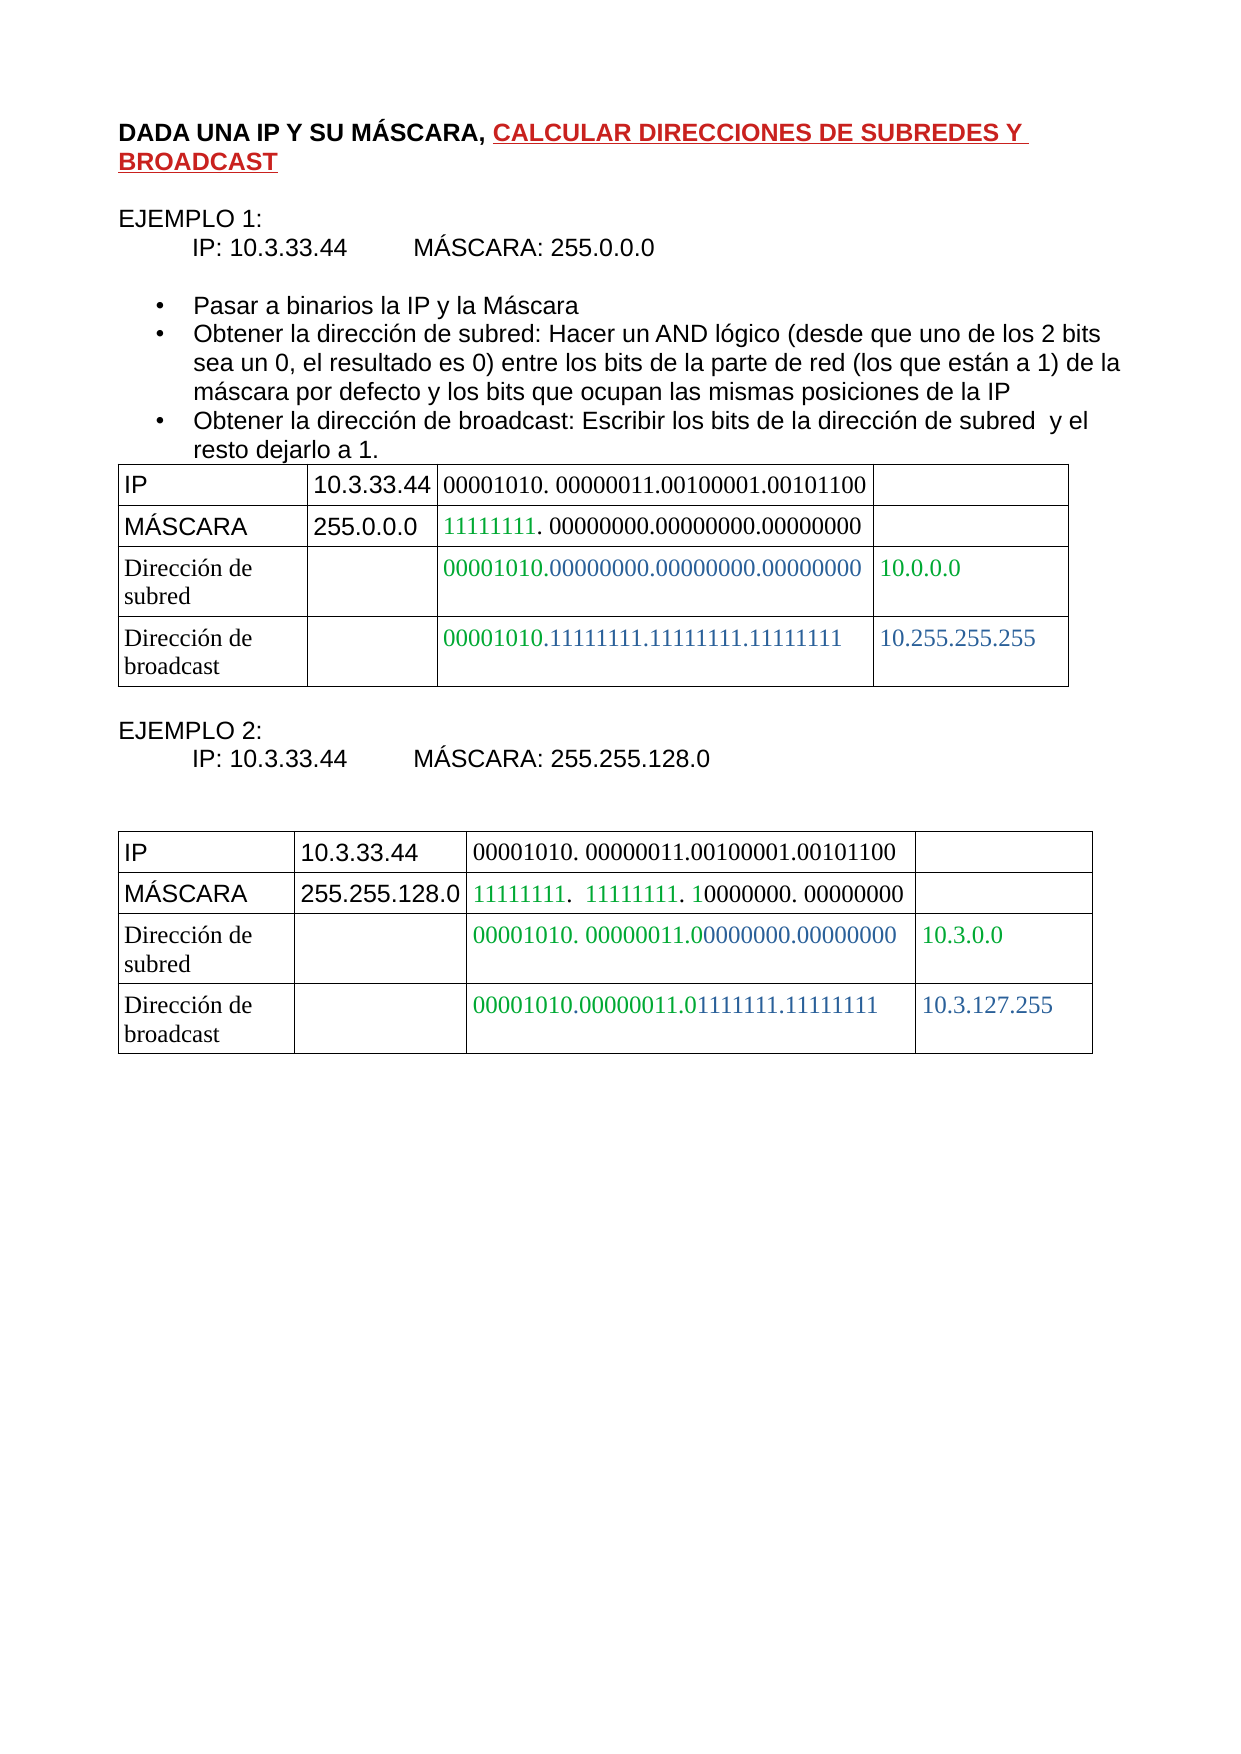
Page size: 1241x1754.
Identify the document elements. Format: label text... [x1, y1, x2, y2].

table_header 00001010. 00000011.00100001.00101100 [467, 832, 915, 872]
table_cell 00001010.11111111.11111111.11111111 [438, 617, 873, 686]
table_cell MÁSCARA [119, 506, 307, 546]
table_cell [916, 873, 1092, 913]
list Obtener la dirección de broadcast: Escribir los bits de la dirección de subred y el resto dejarlo a 1. [156, 406, 1122, 463]
table_header IP [119, 832, 294, 872]
table_cell [295, 984, 466, 1053]
table_header [874, 465, 1068, 505]
table_header IP [119, 465, 307, 505]
table_cell [308, 547, 437, 616]
table_cell 10.0.0.0 [874, 547, 1068, 616]
text DADA UNA IP Y SU MÁSCARA, CALCULAR DIRECCIONES DE SUBREDES Y BROADCAST [118, 118, 1122, 176]
table_cell 00001010. 00000011.00000000.00000000 [467, 914, 915, 983]
table_cell [308, 617, 437, 686]
list Pasar a binarios la IP y la Máscara [156, 291, 1122, 319]
table_header 10.3.33.44 [295, 832, 466, 872]
table_cell 11111111. 00000000.00000000.00000000 [438, 506, 873, 546]
table_cell Dirección de broadcast [119, 984, 294, 1053]
table_cell Dirección de subred [119, 547, 307, 616]
table_header [916, 832, 1092, 872]
table_cell MÁSCARA [119, 873, 294, 913]
table_cell 11111111. 11111111. 10000000. 00000000 [467, 873, 915, 913]
table_cell 255.255.128.0 [295, 873, 466, 913]
table_cell 00001010.00000000.00000000.00000000 [438, 547, 873, 616]
table_cell 255.0.0.0 [308, 506, 437, 546]
text EJEMPLO 1: [118, 204, 1122, 233]
table_cell 00001010.00000011.01111111.11111111 [467, 984, 915, 1053]
text IP: 10.3.33.44 MÁSCARA: 255.255.128.0 [118, 744, 1122, 773]
table_cell 10.3.0.0 [916, 914, 1092, 983]
text EJEMPLO 2: [118, 716, 1122, 744]
table_header 00001010. 00000011.00100001.00101100 [438, 465, 873, 505]
list Obtener la dirección de subred: Hacer un AND lógico (desde que uno de los 2 bits sea un 0, el resultado es 0) entre los bits de la parte de red (los que están a 1) de la máscara por defecto y los bits que ocupan las mismas posiciones de la IP [156, 319, 1122, 406]
table_cell 10.3.127.255 [916, 984, 1092, 1053]
table_cell Dirección de broadcast [119, 617, 307, 686]
table_cell [295, 914, 466, 983]
table_cell Dirección de subred [119, 914, 294, 983]
table_cell [874, 506, 1068, 546]
text IP: 10.3.33.44 MÁSCARA: 255.0.0.0 [118, 233, 1122, 262]
table_header 10.3.33.44 [308, 465, 437, 505]
table_cell 10.255.255.255 [874, 617, 1068, 686]
